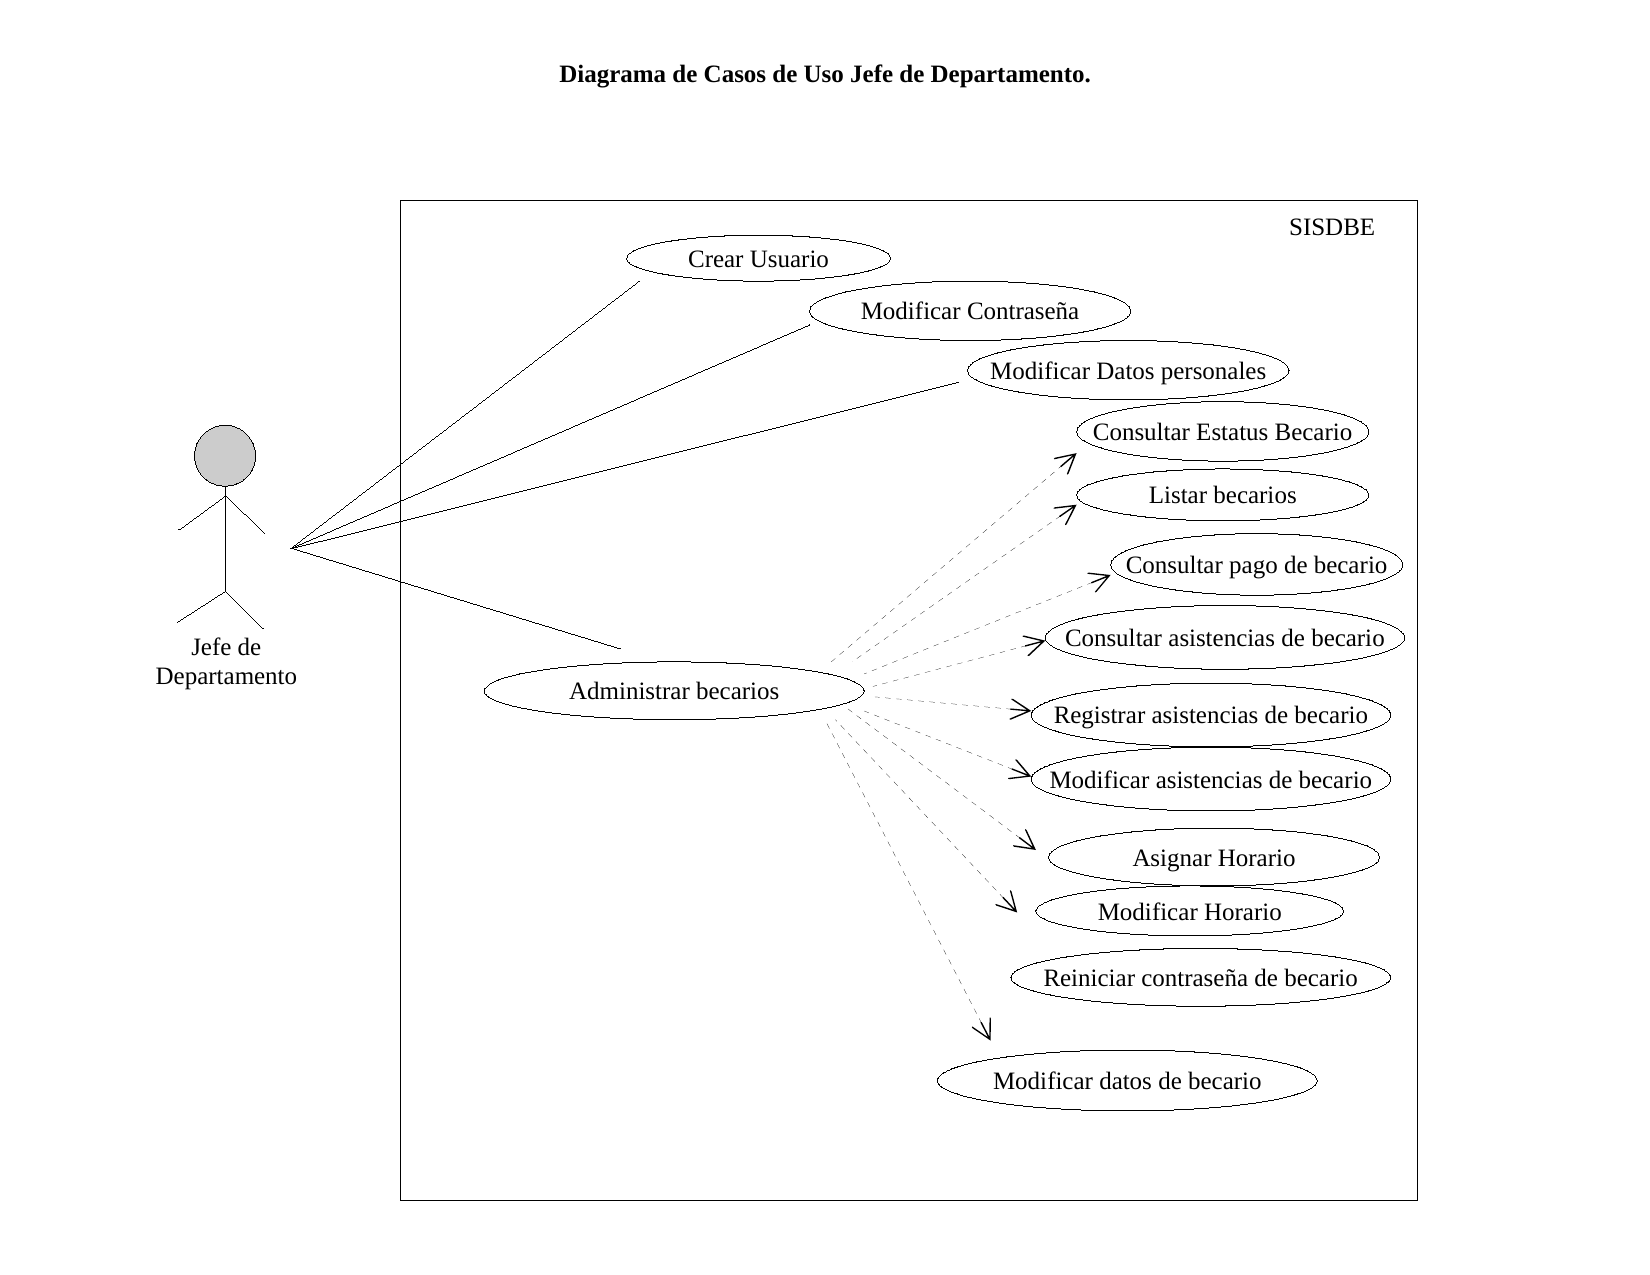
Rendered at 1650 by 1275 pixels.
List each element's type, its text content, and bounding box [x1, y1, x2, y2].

text Diagrama de Casos de Uso Jefe de Departamento. [59, 59, 1591, 88]
